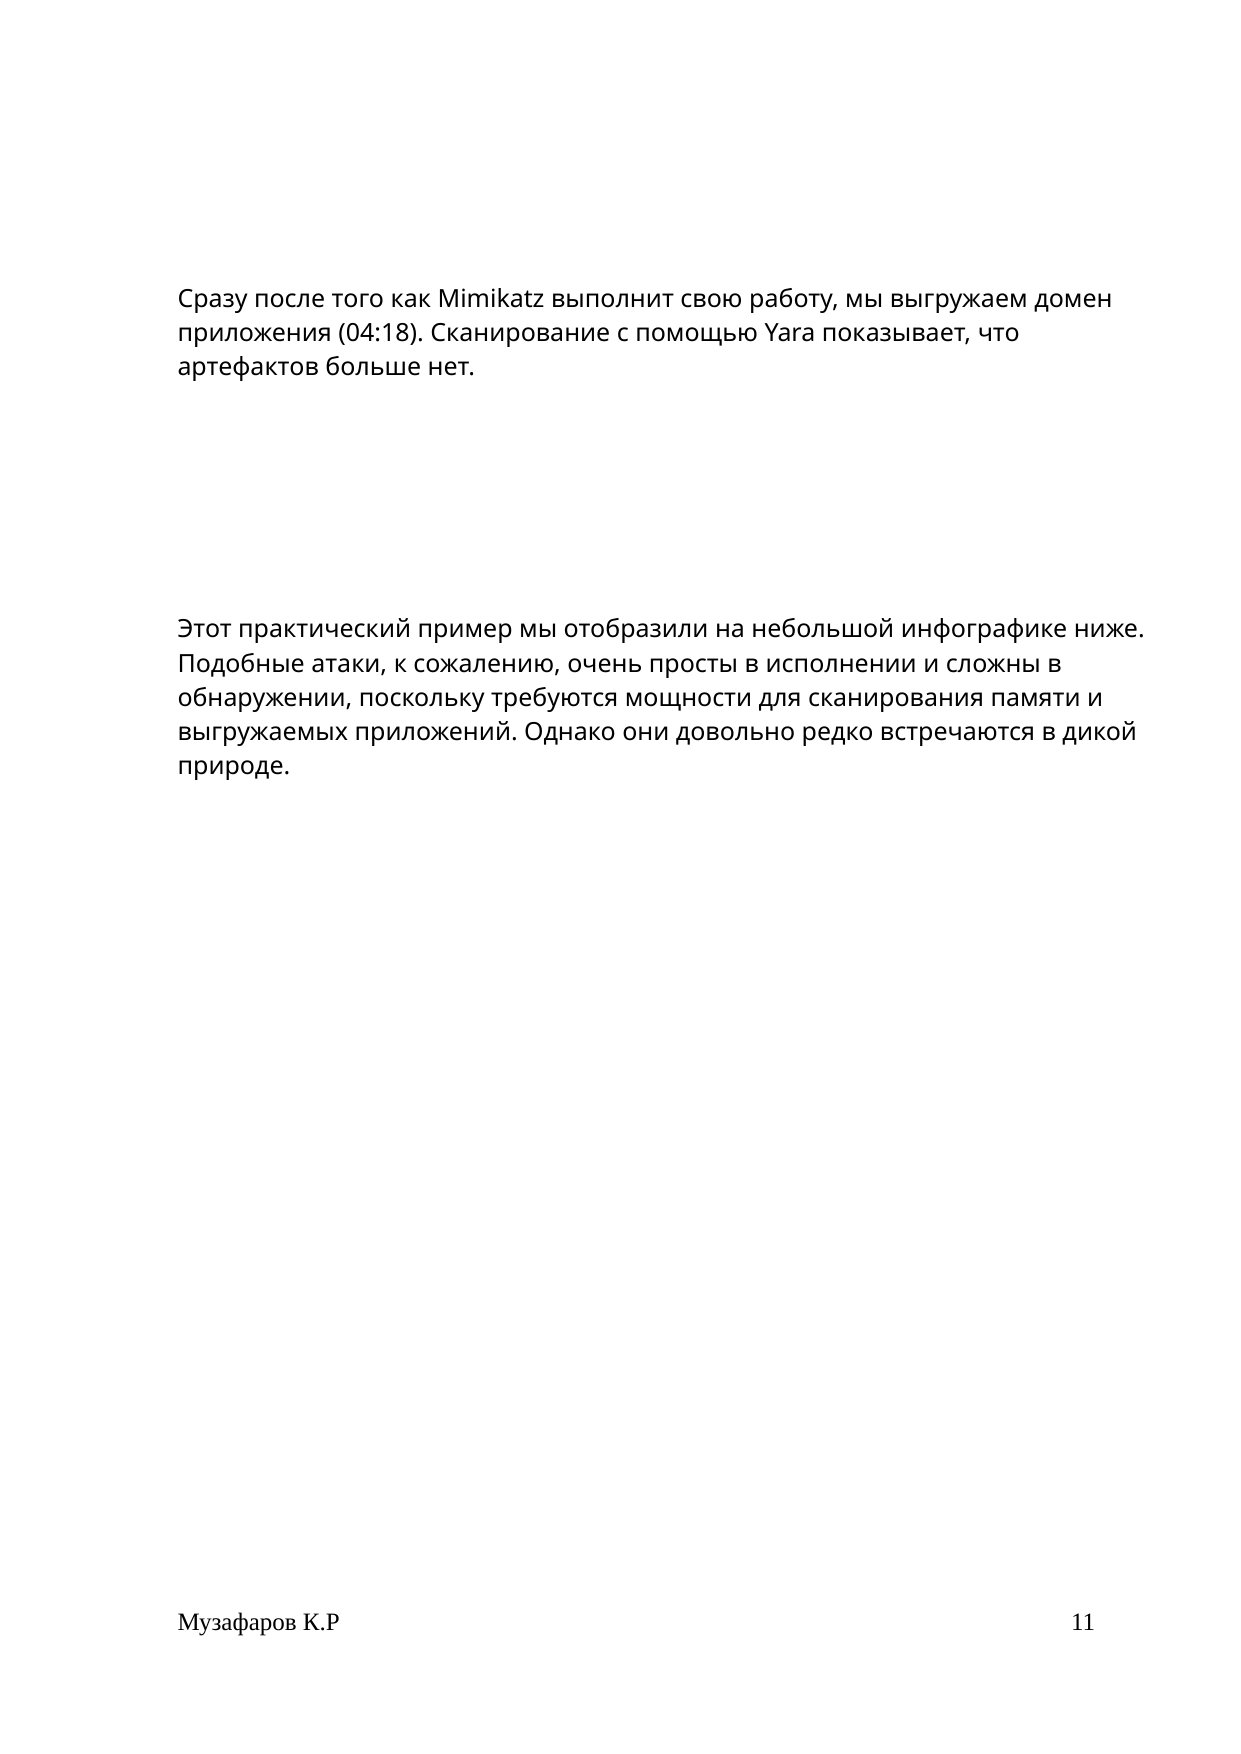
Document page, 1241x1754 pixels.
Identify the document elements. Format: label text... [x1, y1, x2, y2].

text Сразу после того как Mimikatz выполнит свою работу, мы выгружаем домен приложения (04:18). Сканирование с помощью Yara показывает, что артефактов больше нет. [177, 281, 1152, 383]
text Этот практический пример мы отобразили на небольшой инфографике ниже. Подобные атаки, к сожалению, очень просты в исполнении и сложны в обнаружении, поскольку требуются мощности для сканирования памяти и выгружаемых приложений. Однако они довольно редко встречаются в дикой природе. [177, 611, 1152, 781]
